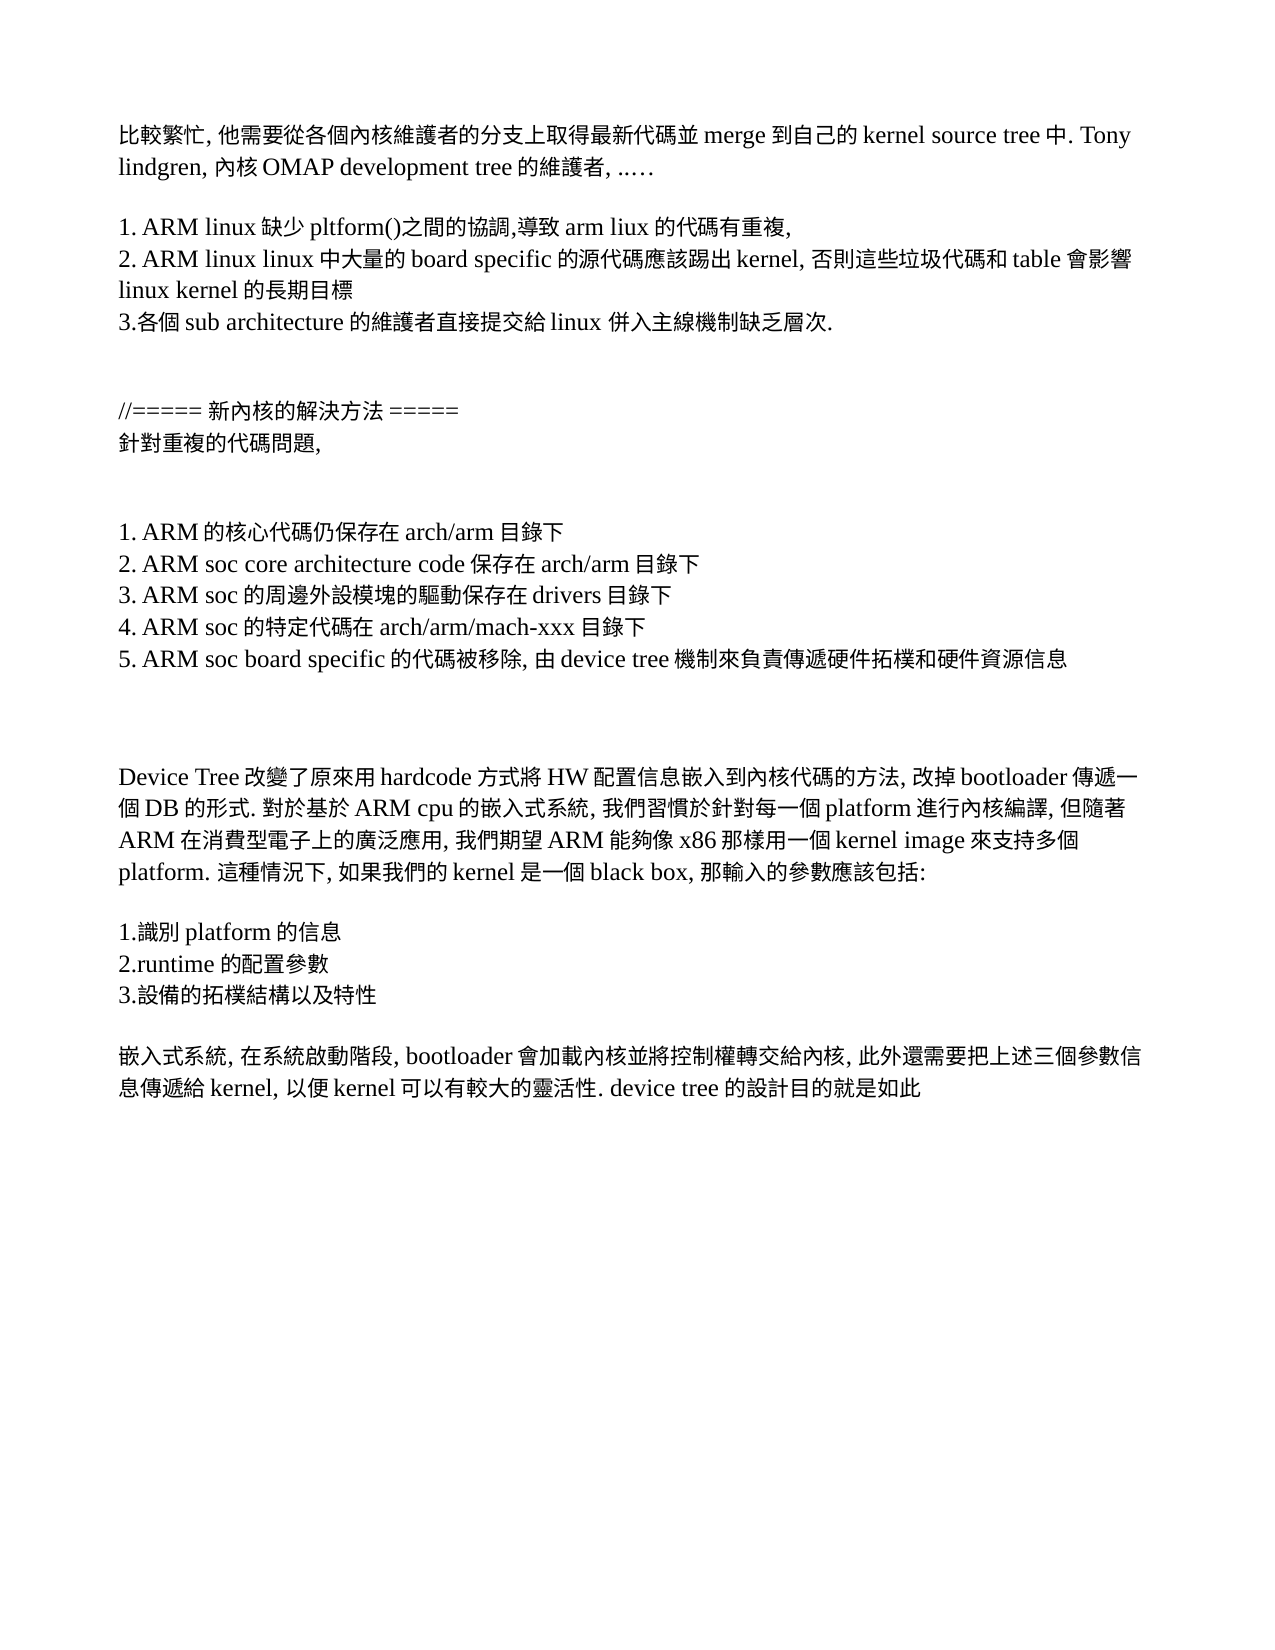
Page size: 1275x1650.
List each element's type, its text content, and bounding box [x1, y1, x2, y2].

text 嵌入式系統, 在系統啟動階段, bootloader會加載內核並將控制權轉交給內核, 此外還需要把上述三個參數信息傳遞給kernel, 以便kernel可以有較大的靈活性. device tree的設計目的就是如此 [118, 1039, 1157, 1102]
text 3. ARM soc的周邊外設模塊的驅動保存在drivers目錄下 [118, 578, 1157, 610]
text 1. ARM linux缺少pltform()之間的協調,導致arm liux的代碼有重複, [118, 210, 1157, 242]
text 2.runtime的配置參數 [118, 947, 1157, 978]
text 1.識別platform的信息 [118, 915, 1157, 947]
text 2. ARM soc core architecture code保存在 arch/arm目錄下 [118, 547, 1157, 578]
text //===== 新內核的解決方法 ===== [118, 394, 1157, 426]
text 5. ARM soc board specific的代碼被移除, 由device tree機制來負責傳遞硬件拓樸和硬件資源信息 [118, 642, 1157, 673]
text 4. ARM soc的特定代碼在 arch/arm/mach-xxx目錄下 [118, 610, 1157, 642]
text 2. ARM linux linux中大量的board specific的源代碼應該踢出kernel, 否則這些垃圾代碼和table會影響linux kernel的長期目標 [118, 242, 1157, 305]
text 3.設備的拓樸結構以及特性 [118, 978, 1157, 1010]
text 針對重複的代碼問題, [118, 426, 1157, 458]
text 3.各個sub architecture的維護者直接提交給linux 併入主線機制缺乏層次. [118, 305, 1157, 337]
text 比較繁忙, 他需要從各個內核維護者的分支上取得最新代碼並merge到自己的kernel source tree中. Tony lindgren, 內核OMAP development tree的維護者, ..… [118, 118, 1157, 181]
text 1. ARM的核心代碼仍保存在arch/arm目錄下 [118, 515, 1157, 547]
text Device Tree改變了原來用hardcode方式將HW配置信息嵌入到內核代碼的方法, 改掉bootloader傳遞一個DB的形式. 對於基於ARM cpu的嵌入式系統, 我們習慣於針對每一個platform進行內核編譯, 但隨著ARM在消費型電子上的廣泛應用, 我們期望ARM能夠像x86那樣用一個kernel image來支持多個platform. 這種情況下, 如果我們的kernel是一個black box, 那輸入的參數應該包括: [118, 760, 1157, 886]
